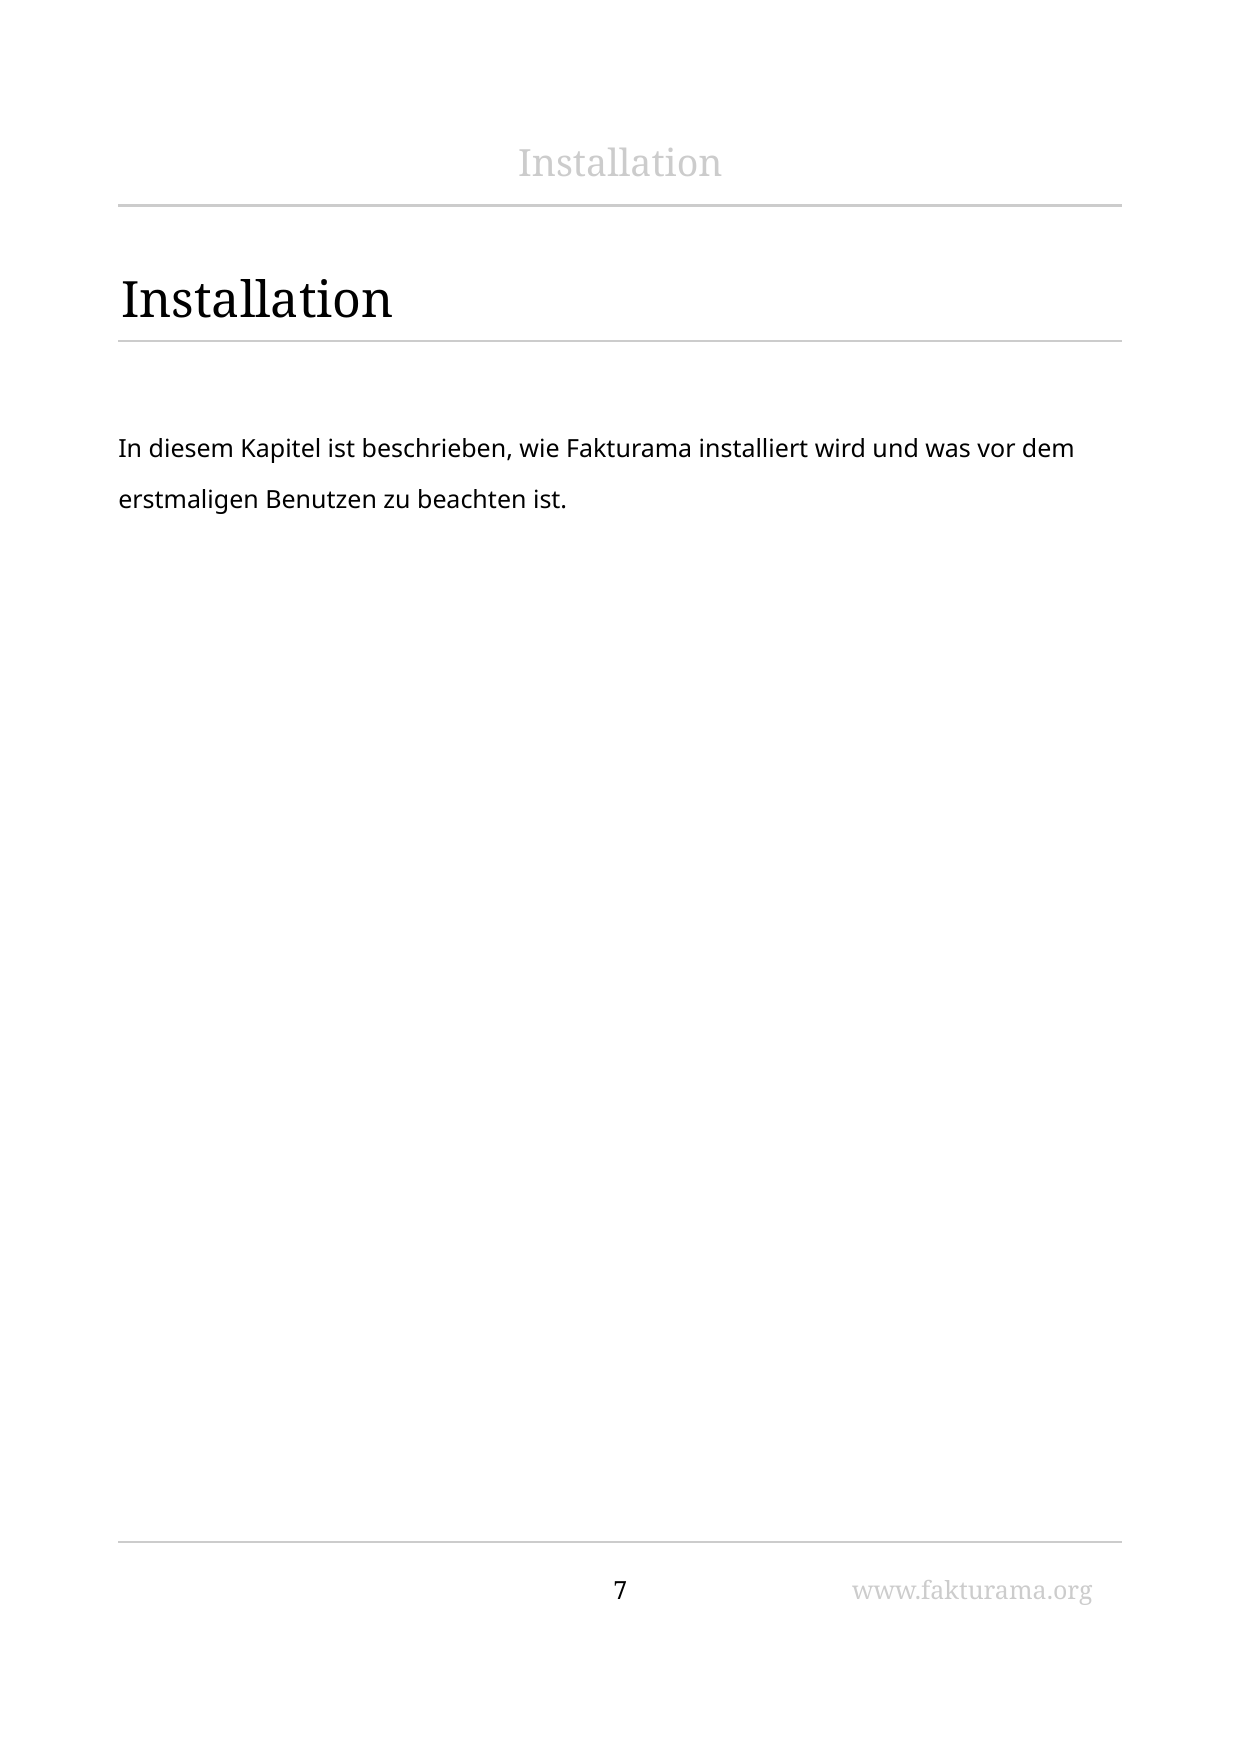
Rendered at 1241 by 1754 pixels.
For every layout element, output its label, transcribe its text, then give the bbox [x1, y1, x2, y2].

subtitle Installation [118, 261, 1122, 340]
text In diesem Kapitel ist beschrieben, wie Fakturama installiert wird und was vor dem erstmaligen Benutzen zu beachten ist. [118, 430, 1122, 515]
